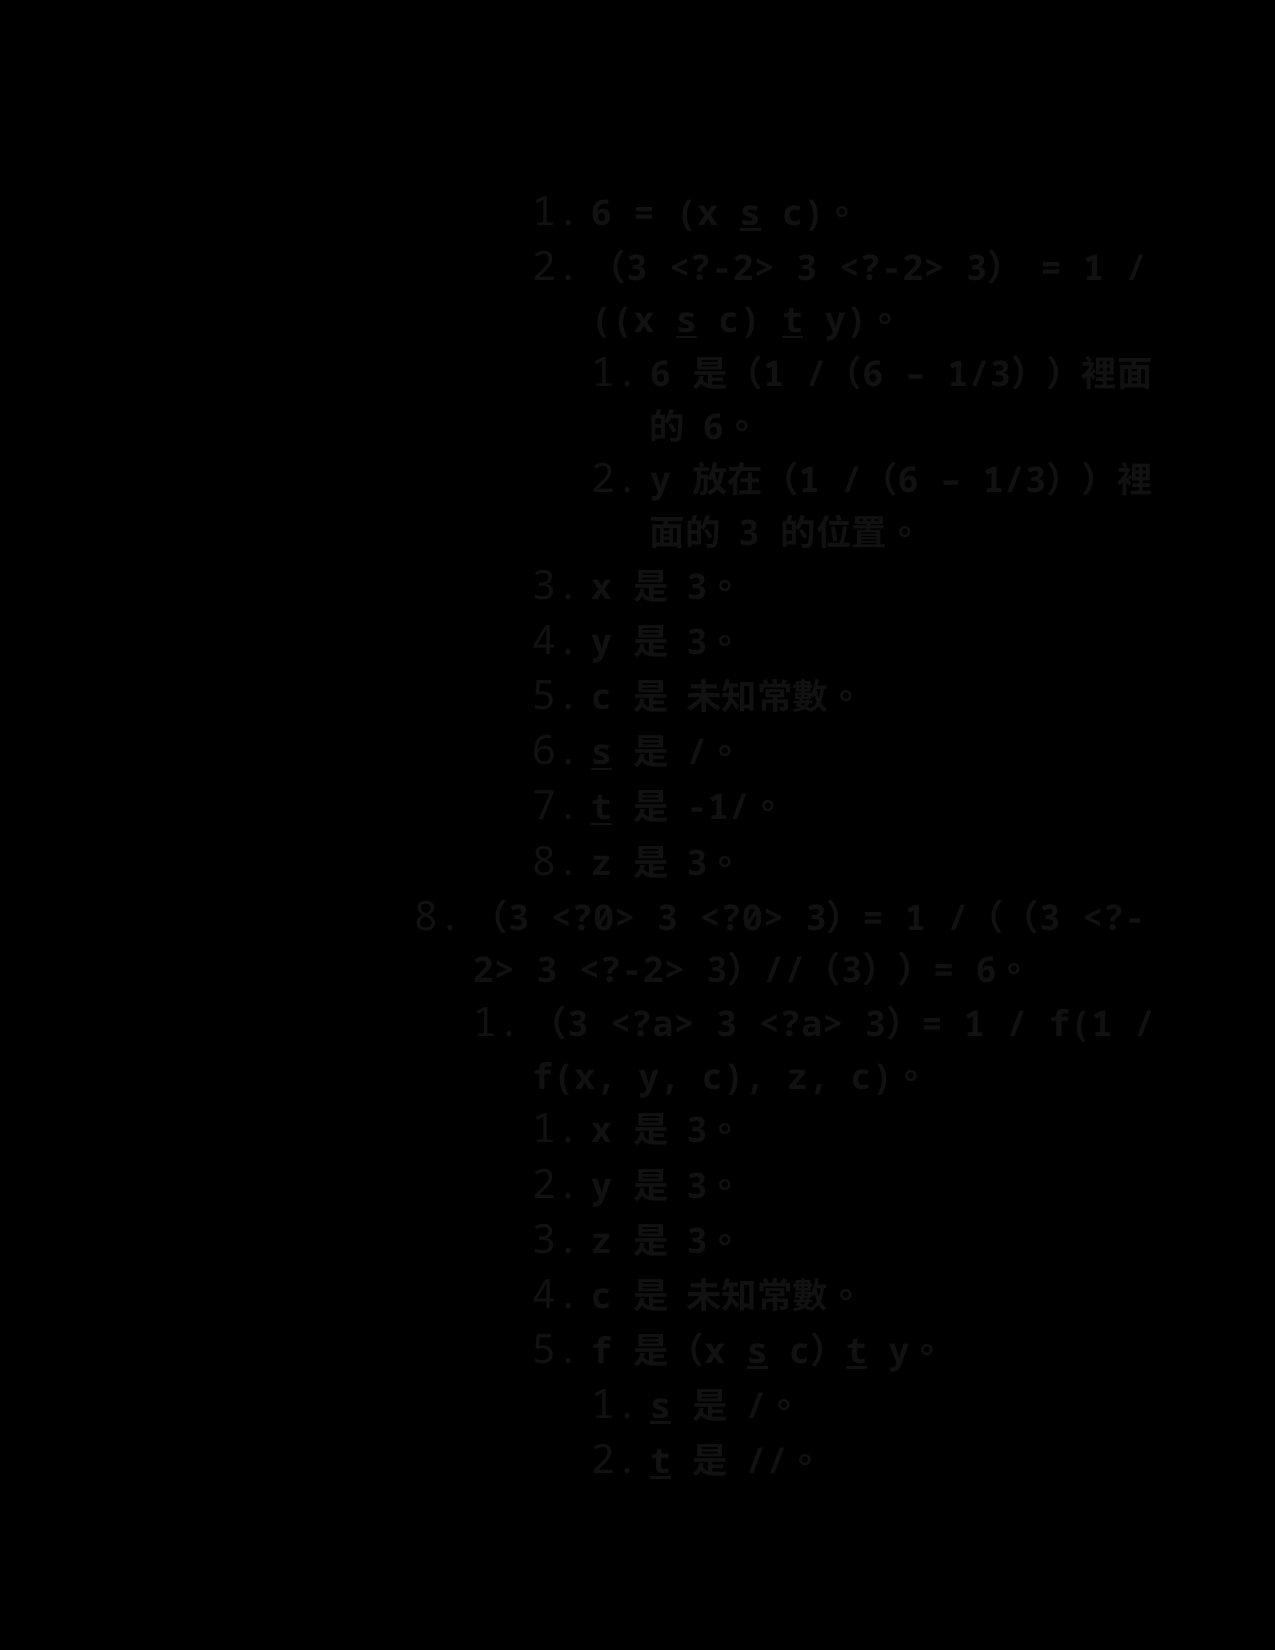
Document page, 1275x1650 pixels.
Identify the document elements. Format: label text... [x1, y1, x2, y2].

list z 是 3。 [532, 832, 1157, 887]
list 6 是（1 /（6 – 1/3））裡面的 6。 [591, 343, 1157, 450]
list y 是 3。 [532, 1155, 1157, 1210]
list c 是 未知常數。 [532, 666, 1157, 721]
list x 是 3。 [532, 556, 1157, 611]
list y 是 3。 [532, 611, 1157, 666]
list t 是 //。 [591, 1430, 1157, 1485]
list s 是 /。 [591, 1375, 1157, 1430]
list f 是（x s c）t y。 [532, 1320, 1157, 1375]
list （3 <?0> 3 <?0> 3）= 1 /（（3 <?-2> 3 <?-2> 3）//（3））= 6。 [413, 887, 1157, 993]
list 6 = (x s c)。 [532, 182, 1157, 237]
list z 是 3。 [532, 1210, 1157, 1265]
list （3 <?-2> 3 <?-2> 3） = 1 / ((x s c) t y)。 [532, 237, 1157, 343]
list t 是 -1/。 [532, 777, 1157, 832]
list s 是 /。 [532, 721, 1157, 777]
list c 是 未知常數。 [532, 1265, 1157, 1320]
list （3 <?a> 3 <?a> 3）= 1 / f(1 / f(x, y, c), z, c)。 [472, 993, 1157, 1100]
list y 放在（1 /（6 – 1/3））裡面的 3 的位置。 [591, 450, 1157, 556]
list x 是 3。 [532, 1100, 1157, 1155]
